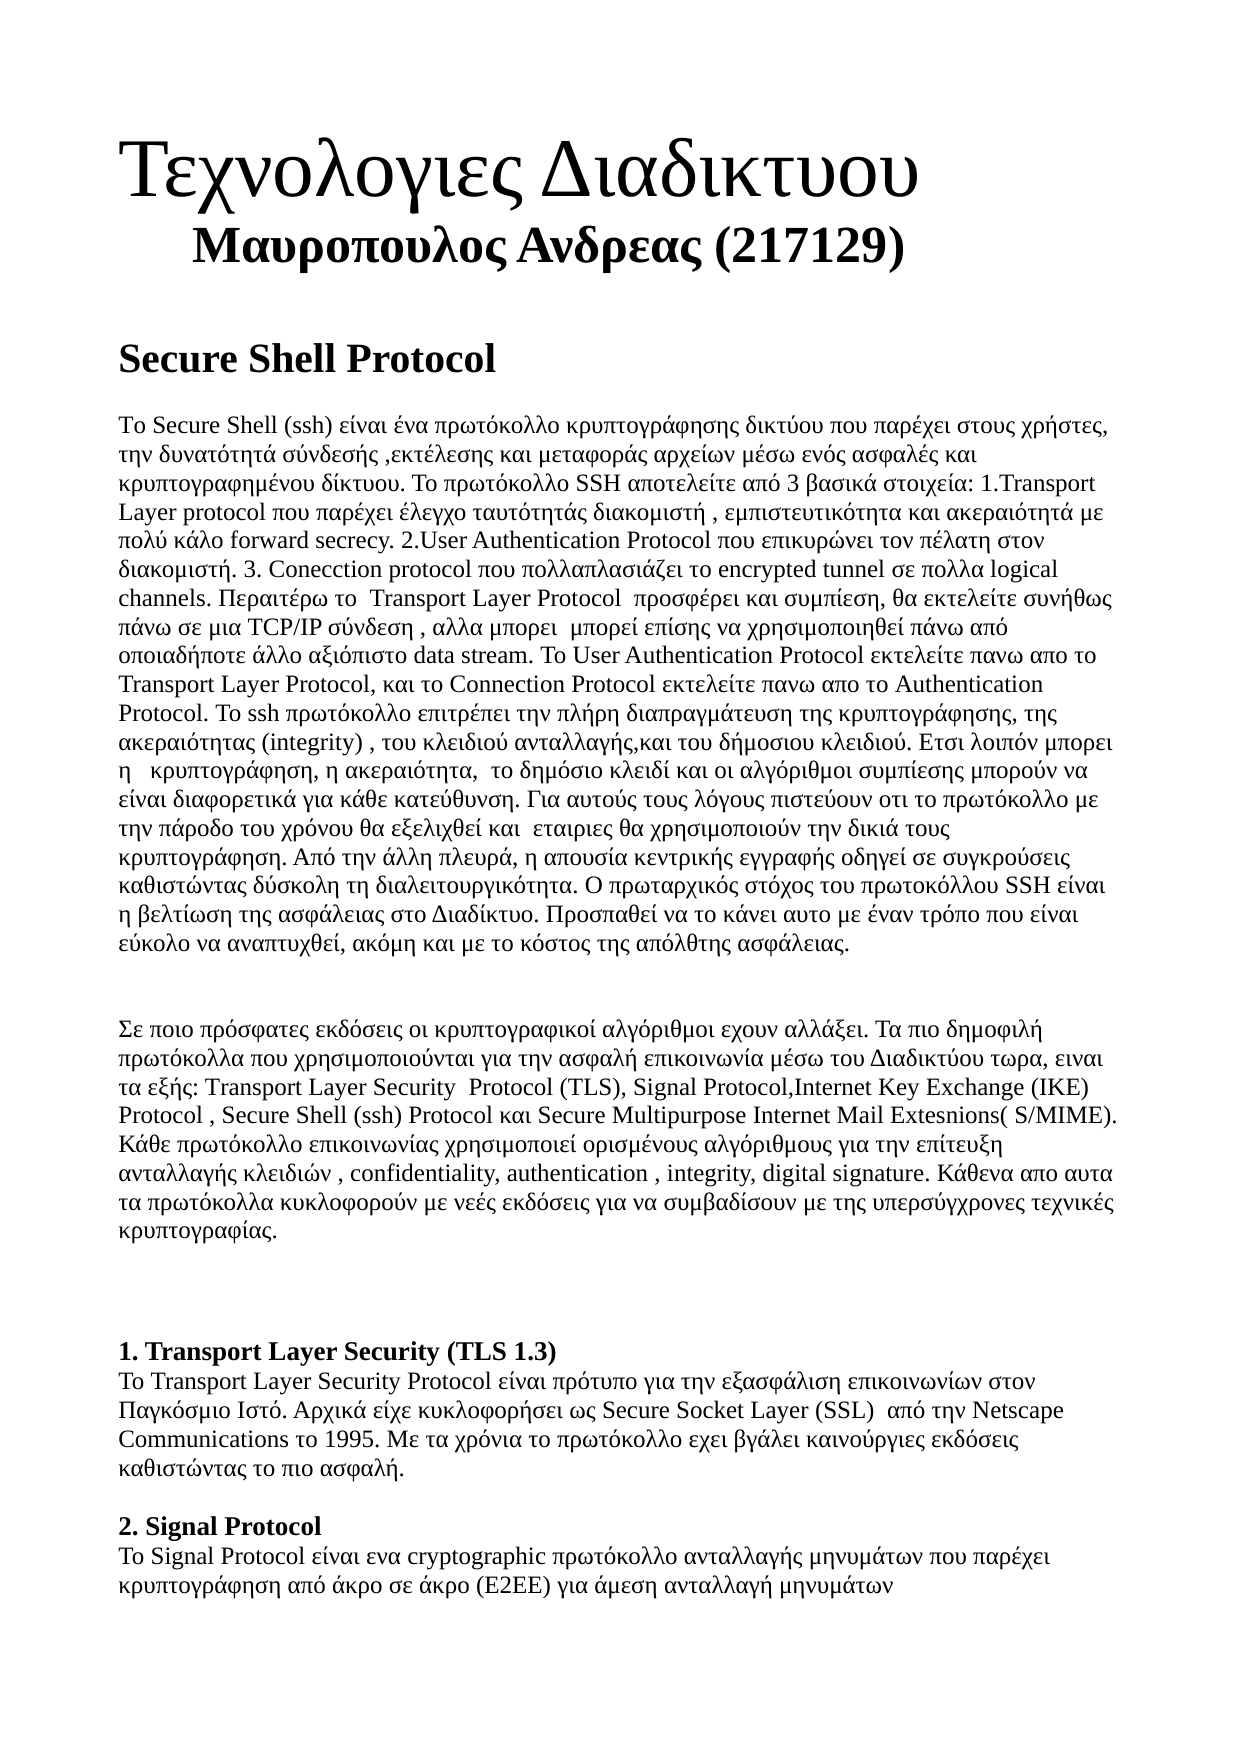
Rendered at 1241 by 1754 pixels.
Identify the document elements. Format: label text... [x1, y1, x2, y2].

text Secure Shell Protocol [118, 334, 1122, 382]
text Τεχνολογιες Διαδικτυου [118, 118, 1122, 214]
text Τo Secure Shell (ssh) είναι ένα πρωτόκολλο κρυπτογράφησης δικτύου που παρέχει στους χρήστες, την δυνατότητά σύνδεσής ,εκτέλεσης και μεταφοράς αρχείων μέσω ενός ασφαλές και κρυπτογραφημένου δίκτυου. Το πρωτόκολλο SSH αποτελείτε από 3 βασικά στοιχεία: 1.Transport Layer protocol που παρέχει έλεγχο ταυτότητάς διακομιστή , εμπιστευτικότητα και ακεραιότητά με πολύ κάλο forward secrecy. 2.User Authentication Protocol που επικυρώνει τον πέλατη στον διακομιστή. 3. Conecction protocol που πολλαπλασιάζει το encrypted tunnel σε πολλα logical channels. Περαιτέρω το Transport Layer Protocol προσφέρει και συμπίεση, θα εκτελείτε συνήθως πάνω σε μια TCP/IP σύνδεση , αλλα μπορει μπορεί επίσης να χρησιμοποιηθεί πάνω από οποιαδήποτε άλλο αξιόπιστο data stream. Το User Authentication Protocol εκτελείτε πανω απο το Transport Layer Protocol, και το Connection Protocol εκτελείτε πανω απο το Authentication Protocol. Το ssh πρωτόκολλο επιτρέπει την πλήρη διαπραγμάτευση της κρυπτογράφησης, της ακεραιότητας (integrity) , του κλειδιού ανταλλαγής,και του δήμοσιου κλειδιού. Ετσι λοιπόν μπορει η κρυπτογράφηση, η ακεραιότητα, το δημόσιο κλειδί και οι αλγόριθμοι συμπίεσης μπορούν να είναι διαφορετικά για κάθε κατεύθυνση. Για αυτούς τους λόγους πιστεύουν οτι το πρωτόκολλο με την πάροδο του χρόνου θα εξελιχθεί και εταιριες θα χρησιμοποιούν την δικιά τους κρυπτογράφηση. Από την άλλη πλευρά, η απουσία κεντρικής εγγραφής οδηγεί σε συγκρούσεις καθιστώντας δύσκολη τη διαλειτουργικότητα. Ο πρωταρχικός στόχος του πρωτοκόλλου SSH είναι η βελτίωση της ασφάλειας στο Διαδίκτυο. Προσπαθεί να το κάνει αυτο με έναν τρόπο που είναι εύκολο να αναπτυχθεί, ακόμη και με το κόστος της απόλθτης ασφάλειας. [118, 410, 1122, 957]
text 2. Signal Protocol [118, 1510, 1122, 1541]
text Το Signal Protocol είναι ενα cryptographic πρωτόκολλο ανταλλαγής μηνυμάτων που παρέχει κρυπτογράφηση από άκρο σε άκρο (E2EE) για άμεση ανταλλαγή μηνυμάτων [118, 1541, 1122, 1599]
text Μαυροπουλος Ανδρεας (217129) [118, 214, 1122, 274]
text Σε ποιο πρόσφατες εκδόσεις οι κρυπτογραφικοί αλγόριθμοι εχουν αλλάξει. Τα πιο δημοφιλή πρωτόκολλα που χρησιμοποιούνται για την ασφαλή επικοινωνία μέσω του Διαδικτύου τωρα, ειναι τα εξής: Τransport Layer Security Protocol (TLS), Signal Protocol,Internet Key Exchange (IKE) Protocol , Secure Shell (ssh) Protocol και Secure Multipurpose Internet Mail Extesnions( S/MIME). [118, 1014, 1122, 1129]
text Κάθε πρωτόκολλο επικοινωνίας χρησιμοποιεί ορισμένους αλγόριθμους για την επίτευξη ανταλλαγής κλειδιών , confidentiality, authentication , integrity, digital signature. Κάθενα απο αυτα τα πρωτόκολλα κυκλοφορούν με νεές εκδόσεις για να συμβαδίσουν με της υπερσύγχρονες τεχνικές κρυπτογραφίας. [118, 1129, 1122, 1244]
text Το Transport Layer Security Protocol είναι πρότυπο για την εξασφάλιση επικοινωνίων στον Παγκόσμιο Ιστό. Αρχικά είχε κυκλοφορήσει ως Secure Socket Layer (SSL) από την Netscape Communications το 1995. Με τα χρόνια το πρωτόκολλο εχει βγάλει καινούργιες εκδόσεις καθιστώντας το πιο ασφαλή. [118, 1366, 1122, 1481]
text 1. Transport Layer Security (TLS 1.3) [118, 1335, 1122, 1366]
